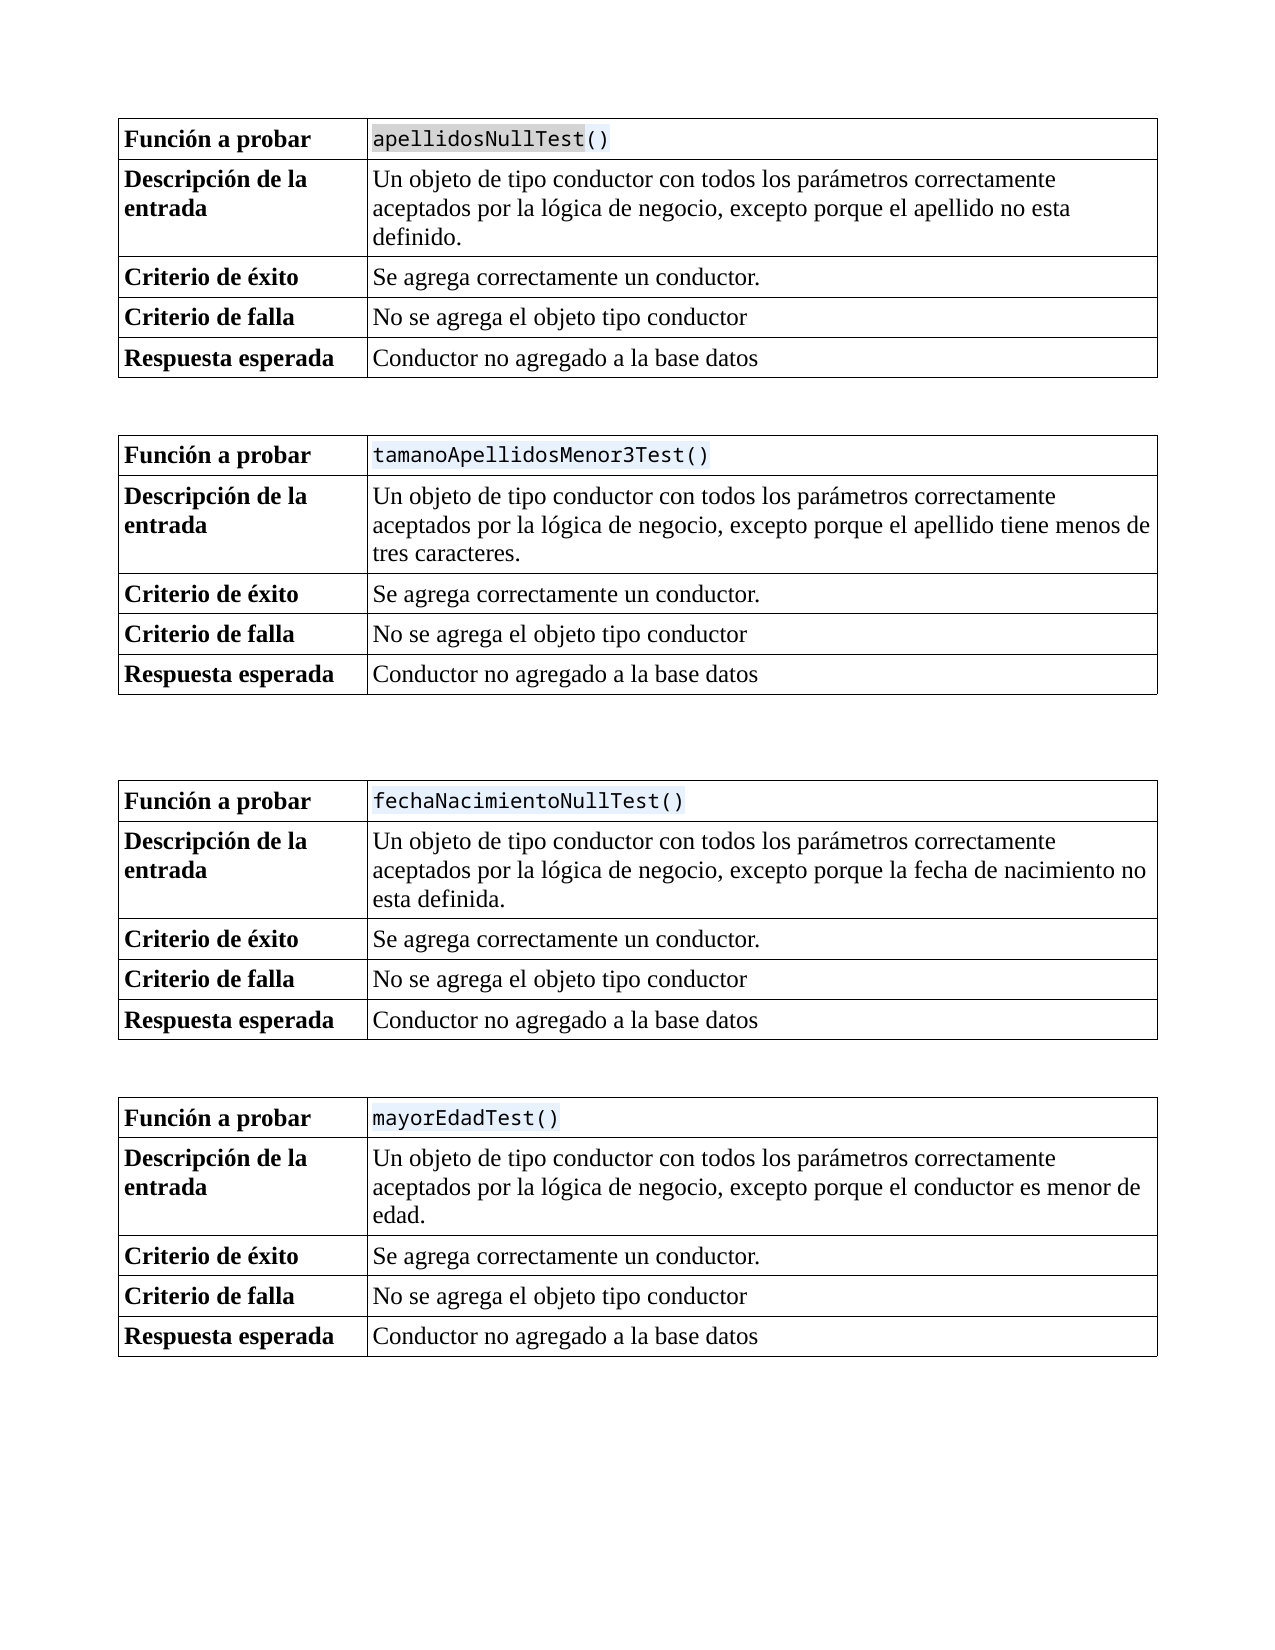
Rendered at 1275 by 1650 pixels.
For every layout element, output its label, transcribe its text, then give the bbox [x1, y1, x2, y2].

table_header Función a probar [119, 1098, 367, 1137]
table_header tamanoApellidosMenor3Test() [368, 436, 1157, 475]
table_cell Respuesta esperada [119, 338, 367, 377]
table_cell Respuesta esperada [119, 1000, 367, 1039]
table_cell No se agrega el objeto tipo conductor [368, 1276, 1157, 1316]
table_header fechaNacimientoNullTest() [368, 781, 1157, 821]
table_cell Respuesta esperada [119, 1317, 367, 1356]
table_cell Criterio de falla [119, 1276, 367, 1316]
table_cell Criterio de éxito [119, 1236, 367, 1275]
table_cell Conductor no agregado a la base datos [368, 1000, 1157, 1039]
table_cell Se agrega correctamente un conductor. [368, 574, 1157, 613]
table_cell Un objeto de tipo conductor con todos los parámetros correctamente aceptados por la lógica de negocio, excepto porque el apellido no esta definido. [368, 160, 1157, 256]
table_cell Conductor no agregado a la base datos [368, 1317, 1157, 1356]
table_cell Descripción de la entrada [119, 1138, 367, 1235]
table_cell Criterio de falla [119, 960, 367, 999]
table_cell Un objeto de tipo conductor con todos los parámetros correctamente aceptados por la lógica de negocio, excepto porque el conductor es menor de edad. [368, 1138, 1157, 1235]
table_cell No se agrega el objeto tipo conductor [368, 960, 1157, 999]
table_cell Se agrega correctamente un conductor. [368, 257, 1157, 297]
table_cell Criterio de éxito [119, 257, 367, 297]
table_cell No se agrega el objeto tipo conductor [368, 298, 1157, 337]
table_cell Un objeto de tipo conductor con todos los parámetros correctamente aceptados por la lógica de negocio, excepto porque el apellido tiene menos de tres caracteres. [368, 476, 1157, 573]
table_header Función a probar [119, 781, 367, 821]
table_cell Criterio de falla [119, 298, 367, 337]
table_cell Criterio de éxito [119, 574, 367, 613]
table_header apellidosNullTest() [368, 119, 1157, 158]
table_cell Descripción de la entrada [119, 160, 367, 256]
table_cell Un objeto de tipo conductor con todos los parámetros correctamente aceptados por la lógica de negocio, excepto porque la fecha de nacimiento no esta definida. [368, 822, 1157, 918]
table_cell Conductor no agregado a la base datos [368, 338, 1157, 377]
table_cell Respuesta esperada [119, 655, 367, 694]
table_cell Criterio de éxito [119, 919, 367, 959]
table_cell Criterio de falla [119, 614, 367, 653]
table_cell Conductor no agregado a la base datos [368, 655, 1157, 694]
table_cell Se agrega correctamente un conductor. [368, 919, 1157, 959]
table_header Función a probar [119, 119, 367, 158]
table_header Función a probar [119, 436, 367, 475]
table_cell Descripción de la entrada [119, 822, 367, 918]
table_cell Se agrega correctamente un conductor. [368, 1236, 1157, 1275]
table_cell Descripción de la entrada [119, 476, 367, 573]
table_header mayorEdadTest() [368, 1098, 1157, 1137]
table_cell No se agrega el objeto tipo conductor [368, 614, 1157, 653]
